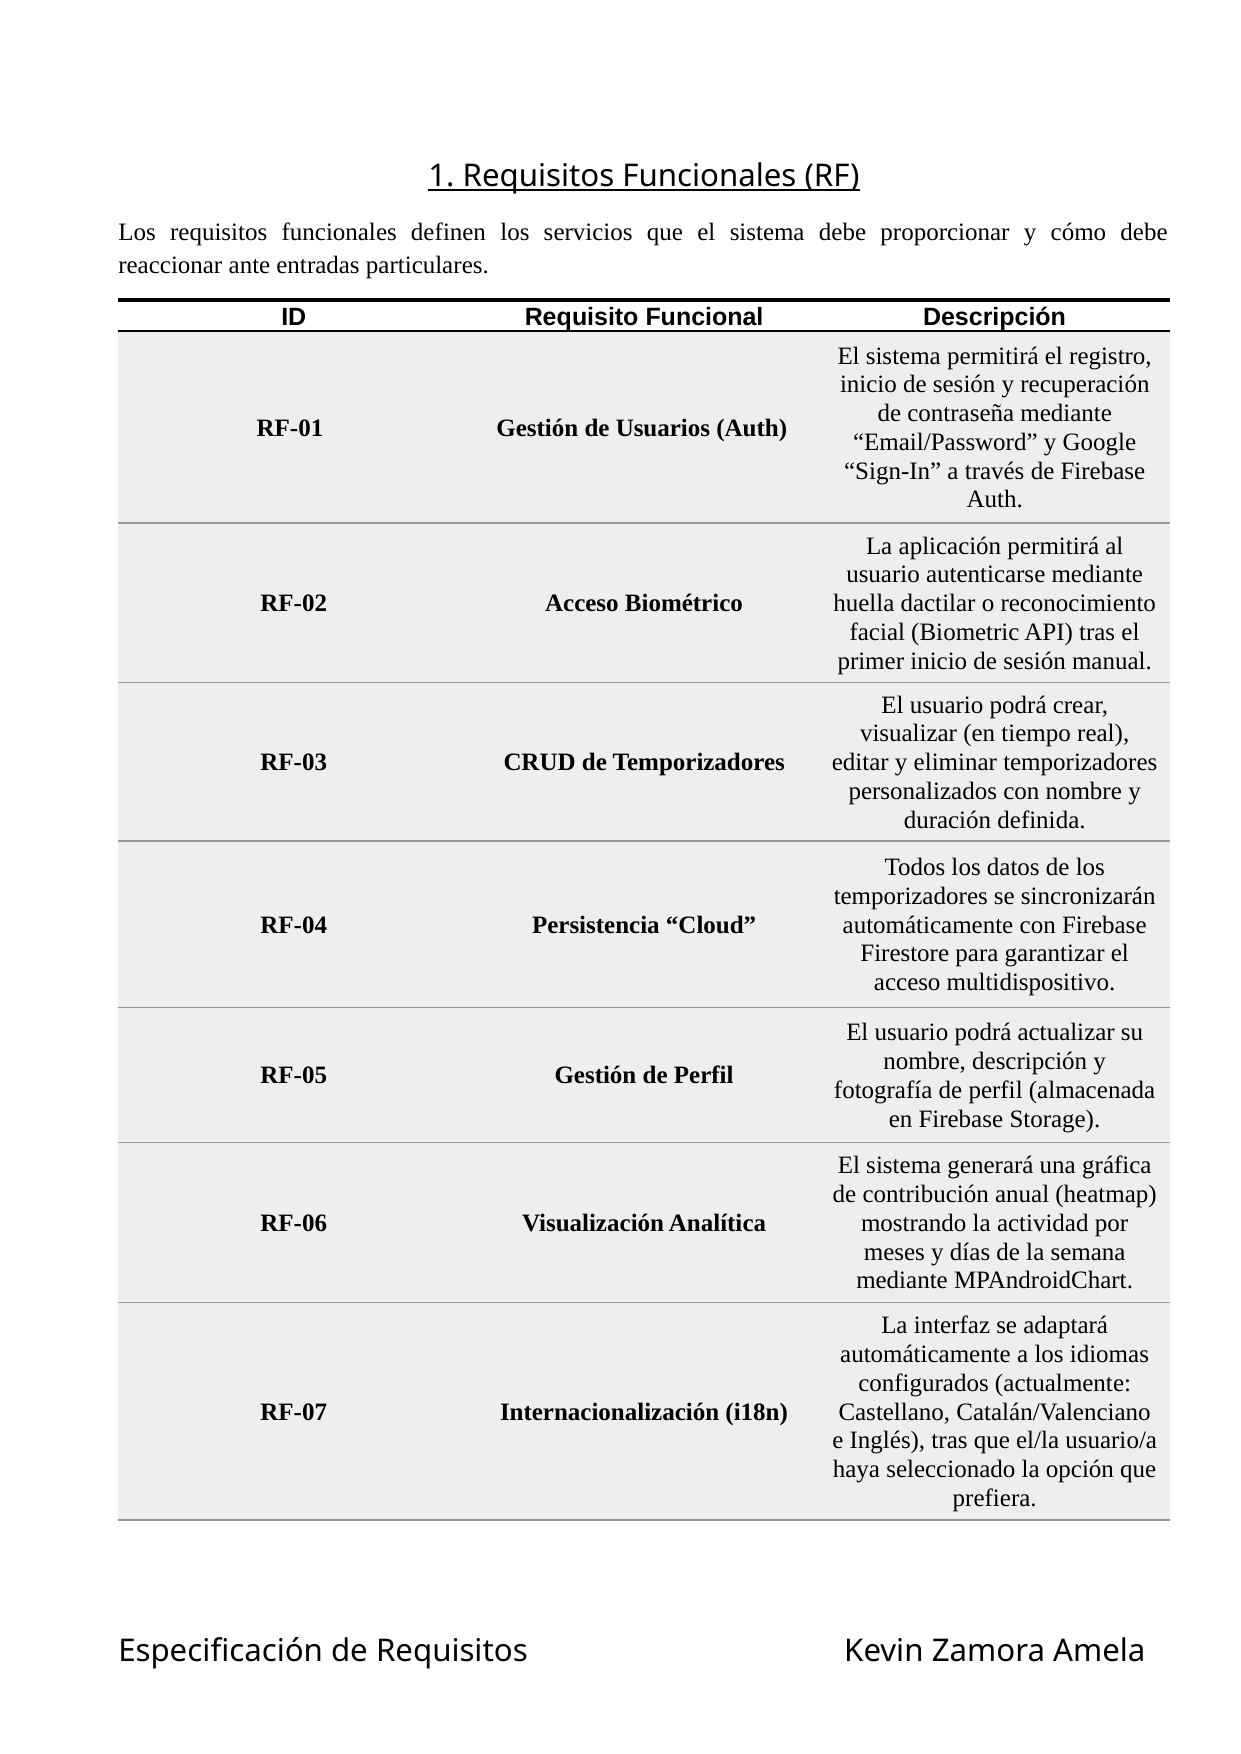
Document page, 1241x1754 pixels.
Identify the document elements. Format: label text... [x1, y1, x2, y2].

table_header Requisito Funcional [469, 302, 819, 330]
table_cell Persistencia “Cloud” [469, 842, 819, 1007]
table_cell Gestión de Perfil [469, 1008, 819, 1142]
table_cell RF-06 [118, 1143, 469, 1302]
table_cell El sistema generará una gráfica de contribución anual (heatmap) mostrando la actividad por meses y días de la semana mediante MPAndroidChart. [819, 1143, 1170, 1302]
table_cell El sistema permitirá el registro, inicio de sesión y recuperación de contraseña mediante “Email/Password” y Google “Sign-In” a través de Firebase Auth. [819, 332, 1170, 522]
table_cell Todos los datos de los temporizadores se sincronizarán automáticamente con Firebase Firestore para garantizar el acceso multidispositivo. [819, 842, 1170, 1007]
table_cell RF-03 [118, 683, 469, 840]
table_cell El usuario podrá crear, visualizar (en tiempo real), editar y eliminar temporizadores personalizados con nombre y duración definida. [819, 683, 1170, 840]
table_cell Gestión de Usuarios (Auth) [469, 332, 819, 522]
table_cell RF-05 [118, 1008, 469, 1142]
table_cell RF-07 [118, 1303, 469, 1519]
table_header Descripción [819, 302, 1170, 330]
table_cell Visualización Analítica [469, 1143, 819, 1302]
table_cell La aplicación permitirá al usuario autenticarse mediante huella dactilar o reconocimiento facial (Biometric API) tras el primer inicio de sesión manual. [819, 524, 1170, 682]
table_cell RF-01 [118, 332, 469, 522]
table_cell CRUD de Temporizadores [469, 683, 819, 840]
table_cell Acceso Biométrico [469, 524, 819, 682]
table_cell El usuario podrá actualizar su nombre, descripción y fotografía de perfil (almacenada en Firebase Storage). [819, 1008, 1170, 1142]
text 1. Requisitos Funcionales (RF) [118, 153, 1170, 196]
table_cell Internacionalización (i18n) [469, 1303, 819, 1519]
table_cell RF-02 [118, 524, 469, 682]
table_cell RF-04 [118, 842, 469, 1007]
table_header ID [118, 302, 469, 330]
text Los requisitos funcionales definen los servicios que el sistema debe proporcionar y cómo debe reaccionar ante entradas particulares. [118, 217, 1170, 278]
table_cell La interfaz se adaptará automáticamente a los idiomas configurados (actualmente: Castellano, Catalán/Valenciano e Inglés), tras que el/la usuario/a haya seleccionado la opción que prefiera. [819, 1303, 1170, 1519]
